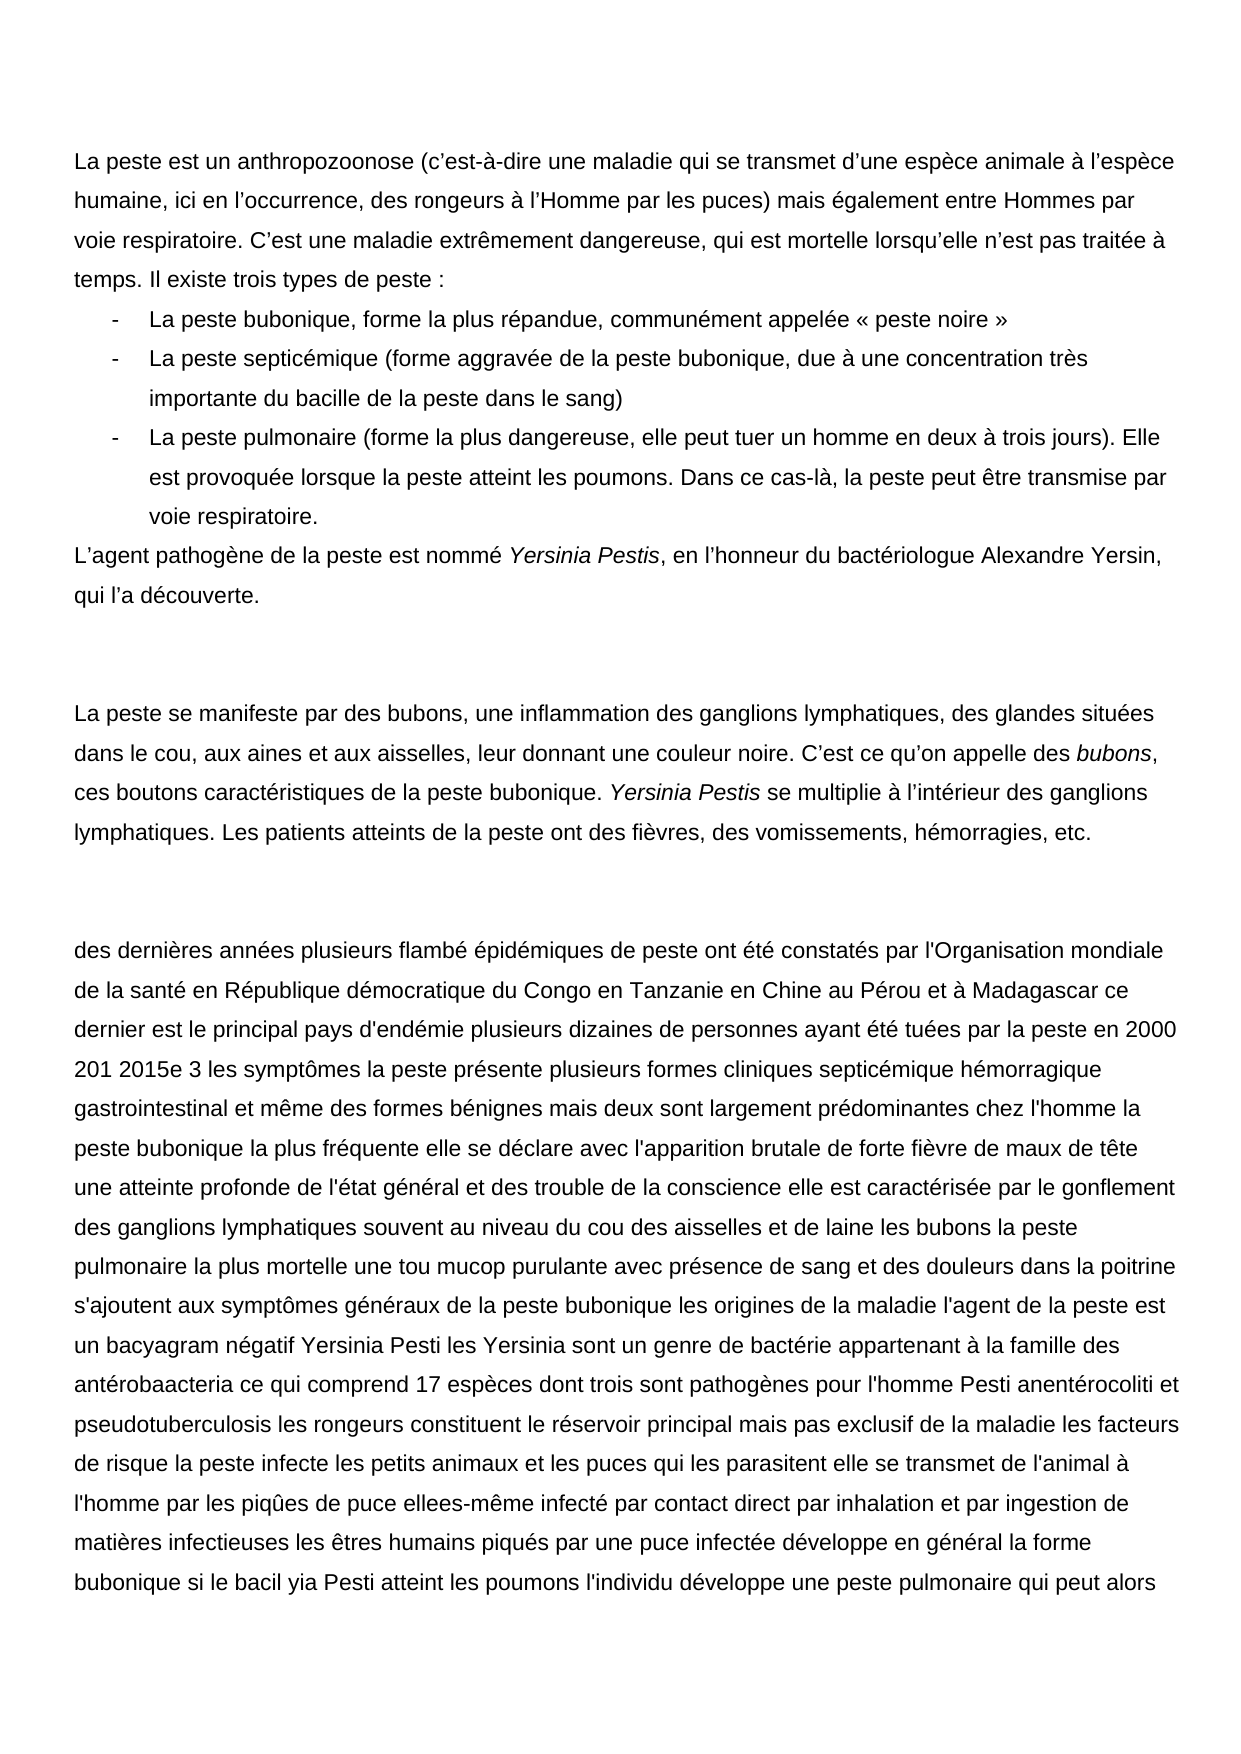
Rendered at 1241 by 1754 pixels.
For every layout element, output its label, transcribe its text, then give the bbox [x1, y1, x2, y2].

list La peste pulmonaire (forme la plus dangereuse, elle peut tuer un homme en deux à trois jours). Elle est provoquée lorsque la peste atteint les poumons. Dans ce cas-là, la peste peut être transmise par voie respiratoire. [111, 424, 1181, 529]
text des dernières années plusieurs flambé épidémiques de peste ont été constatés par l'Organisation mondiale de la santé en République démocratique du Congo en Tanzanie en Chine au Pérou et à Madagascar ce dernier est le principal pays d'endémie plusieurs dizaines de personnes ayant été tuées par la peste en 2000 201 2015e 3 les symptômes la peste présente plusieurs formes cliniques septicémique hémorragique gastrointestinal et même des formes bénignes mais deux sont largement prédominantes chez l'homme la peste bubonique la plus fréquente elle se déclare avec l'apparition brutale de forte fièvre de maux de tête une atteinte profonde de l'état général et des trouble de la conscience elle est caractérisée par le gonflement des ganglions lymphatiques souvent au niveau du cou des aisselles et de laine les bubons la peste pulmonaire la plus mortelle une tou mucop purulante avec présence de sang et des douleurs dans la poitrine s'ajoutent aux symptômes généraux de la peste bubonique les origines de la maladie l'agent de la peste est un bacyagram négatif Yersinia Pesti les Yersinia sont un genre de bactérie appartenant à la famille des antérobaacteria ce qui comprend 17 espèces dont trois sont pathogènes pour l'homme Pesti anentérocoliti et pseudotuberculosis les rongeurs constituent le réservoir principal mais pas exclusif de la maladie les facteurs de risque la peste infecte les petits animaux et les puces qui les parasitent elle se transmet de l'animal à l'homme par les piqûes de puce ellees-même infecté par contact direct par inhalation et par ingestion de matières infectieuses les êtres humains piqués par une puce infectée développe en général la forme bubonique si le bacil yia Pesti atteint les poumons l'individu développe une peste pulmonaire qui peut alors [74, 937, 1181, 1595]
list La peste bubonique, forme la plus répandue, communément appelée « peste noire » [111, 306, 1181, 332]
text L’agent pathogène de la peste est nommé Yersinia Pestis, en l’honneur du bactériologue Alexandre Yersin, qui l’a découverte. [74, 542, 1181, 608]
text La peste se manifeste par des bubons, une inflammation des ganglions lymphatiques, des glandes situées dans le cou, aux aines et aux aisselles, leur donnant une couleur noire. C’est ce qu’on appelle des bubons, ces boutons caractéristiques de la peste bubonique. Yersinia Pestis se multiplie à l’intérieur des ganglions lymphatiques. Les patients atteints de la peste ont des fièvres, des vomissements, hémorragies, etc. [74, 700, 1181, 845]
list La peste septicémique (forme aggravée de la peste bubonique, due à une concentration très importante du bacille de la peste dans le sang) [111, 345, 1181, 411]
text La peste est un anthropozoonose (c’est-à-dire une maladie qui se transmet d’une espèce animale à l’espèce humaine, ici en l’occurrence, des rongeurs à l’Homme par les puces) mais également entre Hommes par voie respiratoire. C’est une maladie extrêmement dangereuse, qui est mortelle lorsqu’elle n’est pas traitée à temps. Il existe trois types de peste : [74, 148, 1181, 292]
